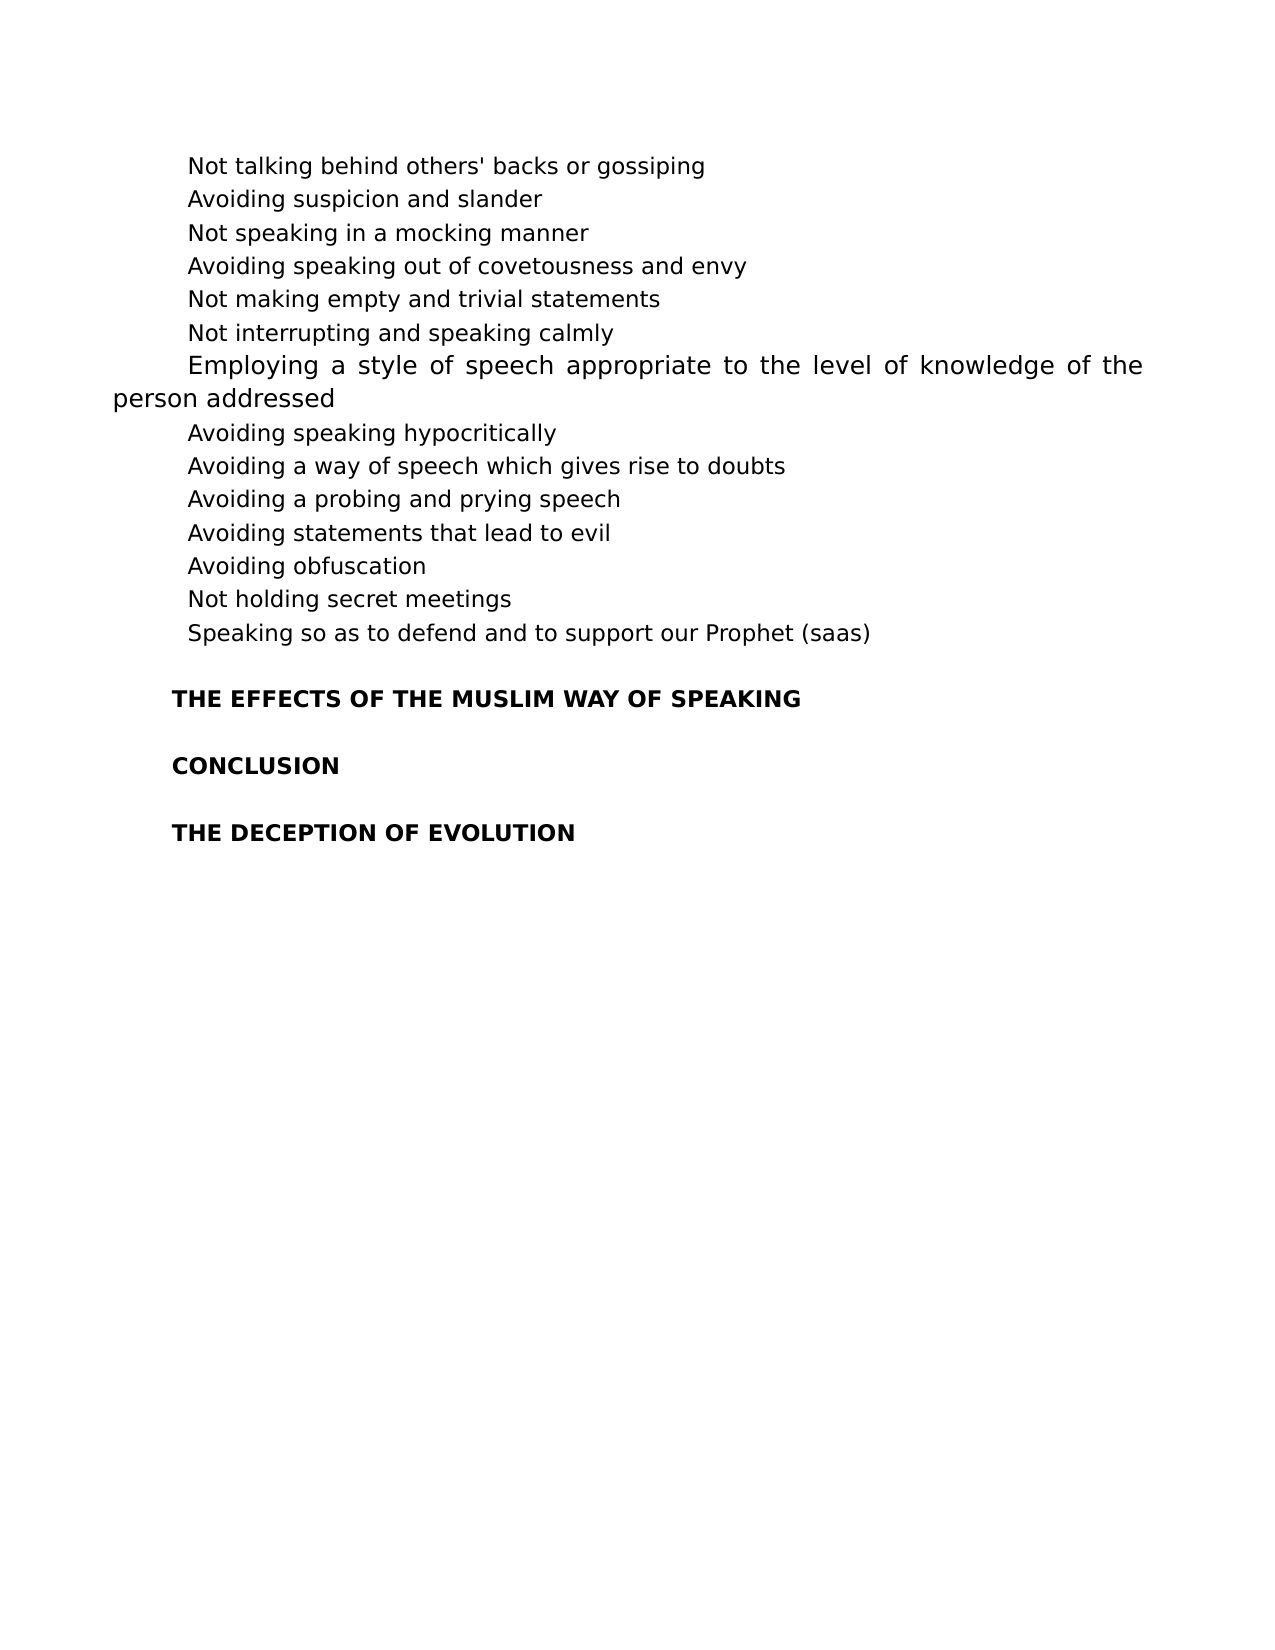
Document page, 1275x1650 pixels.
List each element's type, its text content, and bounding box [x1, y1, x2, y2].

text CONCLUSION [112, 748, 1145, 781]
text Not talking behind others' backs or gossiping [112, 148, 1145, 181]
text Not speaking in a mocking manner [112, 214, 1145, 248]
text Avoiding statements that lead to evil [112, 514, 1145, 548]
text Avoiding speaking hypocritically [112, 414, 1145, 448]
text Avoiding a probing and prying speech [112, 481, 1145, 514]
text Not holding secret meetings [112, 581, 1145, 614]
text Speaking so as to defend and to support our Prophet (saas) [112, 614, 1145, 648]
text THE EFFECTS OF THE MUSLIM WAY OF SPEAKING [112, 681, 1145, 714]
text Not interrupting and speaking calmly [112, 314, 1145, 348]
text THE DECEPTION OF EVOLUTION [112, 814, 1145, 848]
text Employing a style of speech appropriate to the level of knowledge of the person addressed [112, 348, 1145, 414]
text Avoiding speaking out of covetousness and envy [112, 248, 1145, 281]
text Avoiding a way of speech which gives rise to doubts [112, 448, 1145, 481]
text Avoiding suspicion and slander [112, 181, 1145, 214]
text Avoiding obfuscation [112, 548, 1145, 581]
text Not making empty and trivial statements [112, 281, 1145, 314]
